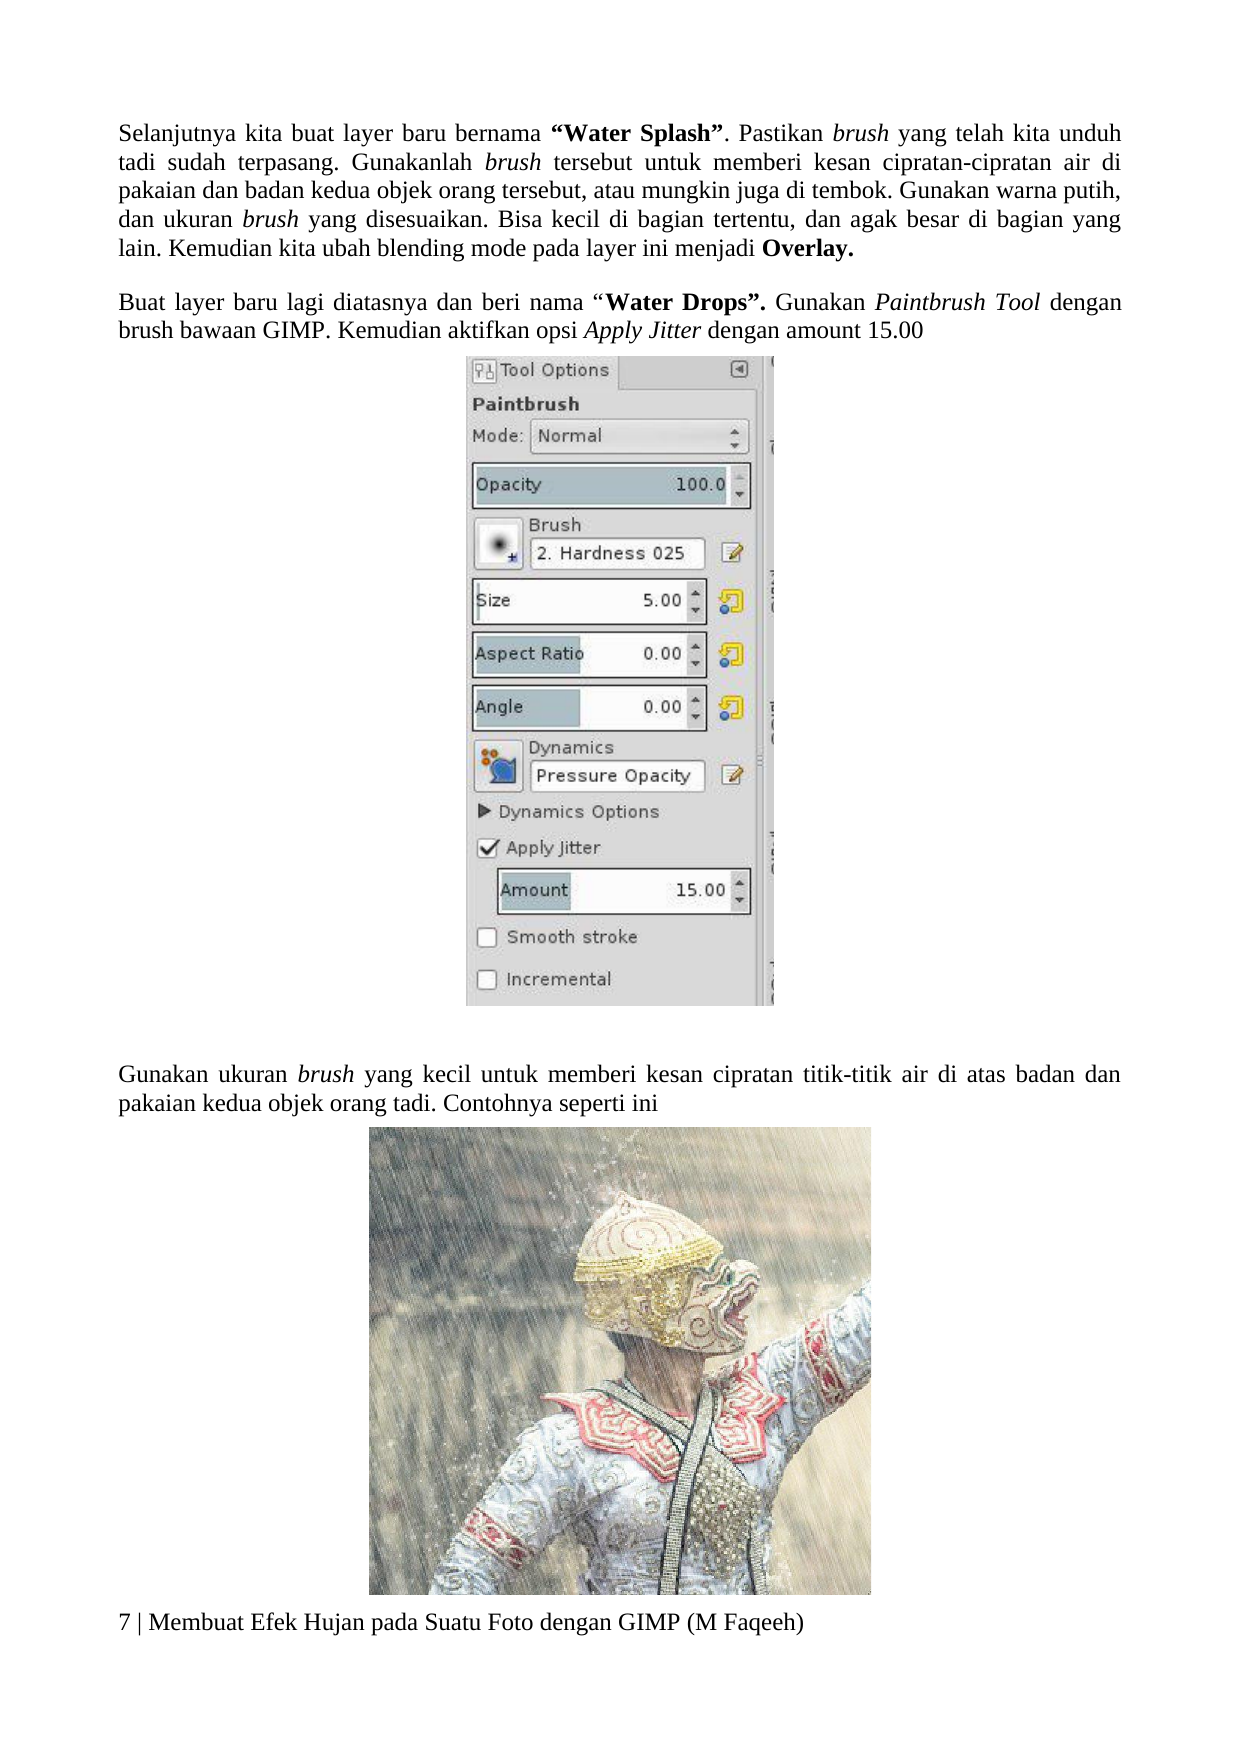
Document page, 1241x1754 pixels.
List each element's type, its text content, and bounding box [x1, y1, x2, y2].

text Buat layer baru lagi diatasnya dan beri nama “Water Drops”. Gunakan Paintbrush Tool dengan brush bawaan GIMP. Kemudian aktifkan opsi Apply Jitter dengan amount 15.00 [118, 287, 1122, 344]
text Selanjutnya kita buat layer baru bernama “Water Splash”. Pastikan brush yang telah kita unduh tadi sudah terpasang. Gunakanlah brush tersebut untuk memberi kesan cipratan-cipratan air di pakaian dan badan kedua objek orang tersebut, atau mungkin juga di tembok. Gunakan warna putih, dan ukuran brush yang disesuaikan. Bisa kecil di bagian tertentu, dan agak besar di bagian yang lain. Kemudian kita ubah blending mode pada layer ini menjadi Overlay. [118, 118, 1122, 262]
picture [466, 356, 774, 1006]
picture [369, 1127, 872, 1595]
text Gunakan ukuran brush yang kecil untuk memberi kesan cipratan titik-titik air di atas badan dan pakaian kedua objek orang tadi. Contohnya seperti ini [118, 1059, 1122, 1117]
